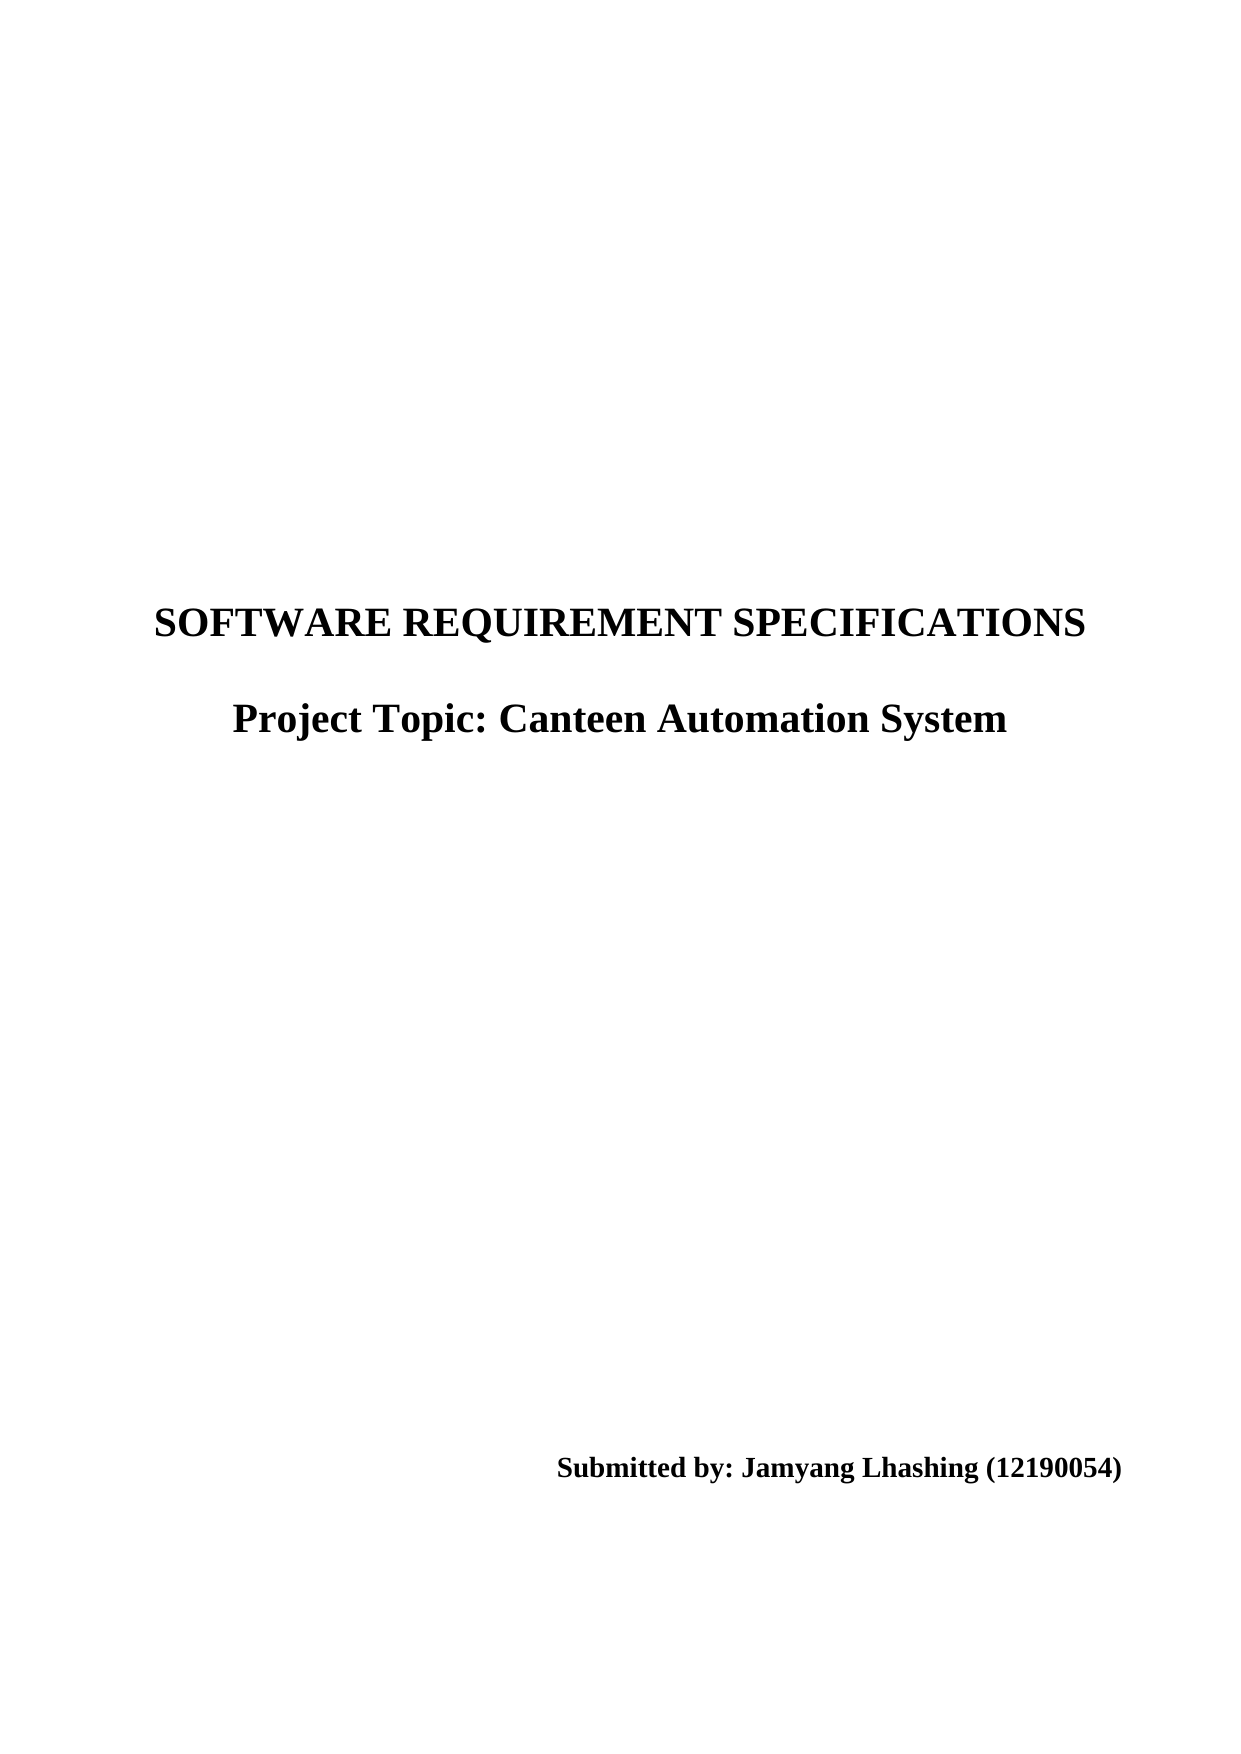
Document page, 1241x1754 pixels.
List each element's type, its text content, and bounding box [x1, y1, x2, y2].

text Project Topic: Canteen Automation System [118, 693, 1122, 741]
text SOFTWARE REQUIREMENT SPECIFICATIONS [118, 597, 1122, 645]
text Submitted by: Jamyang Lhashing (12190054) [118, 1450, 1122, 1484]
